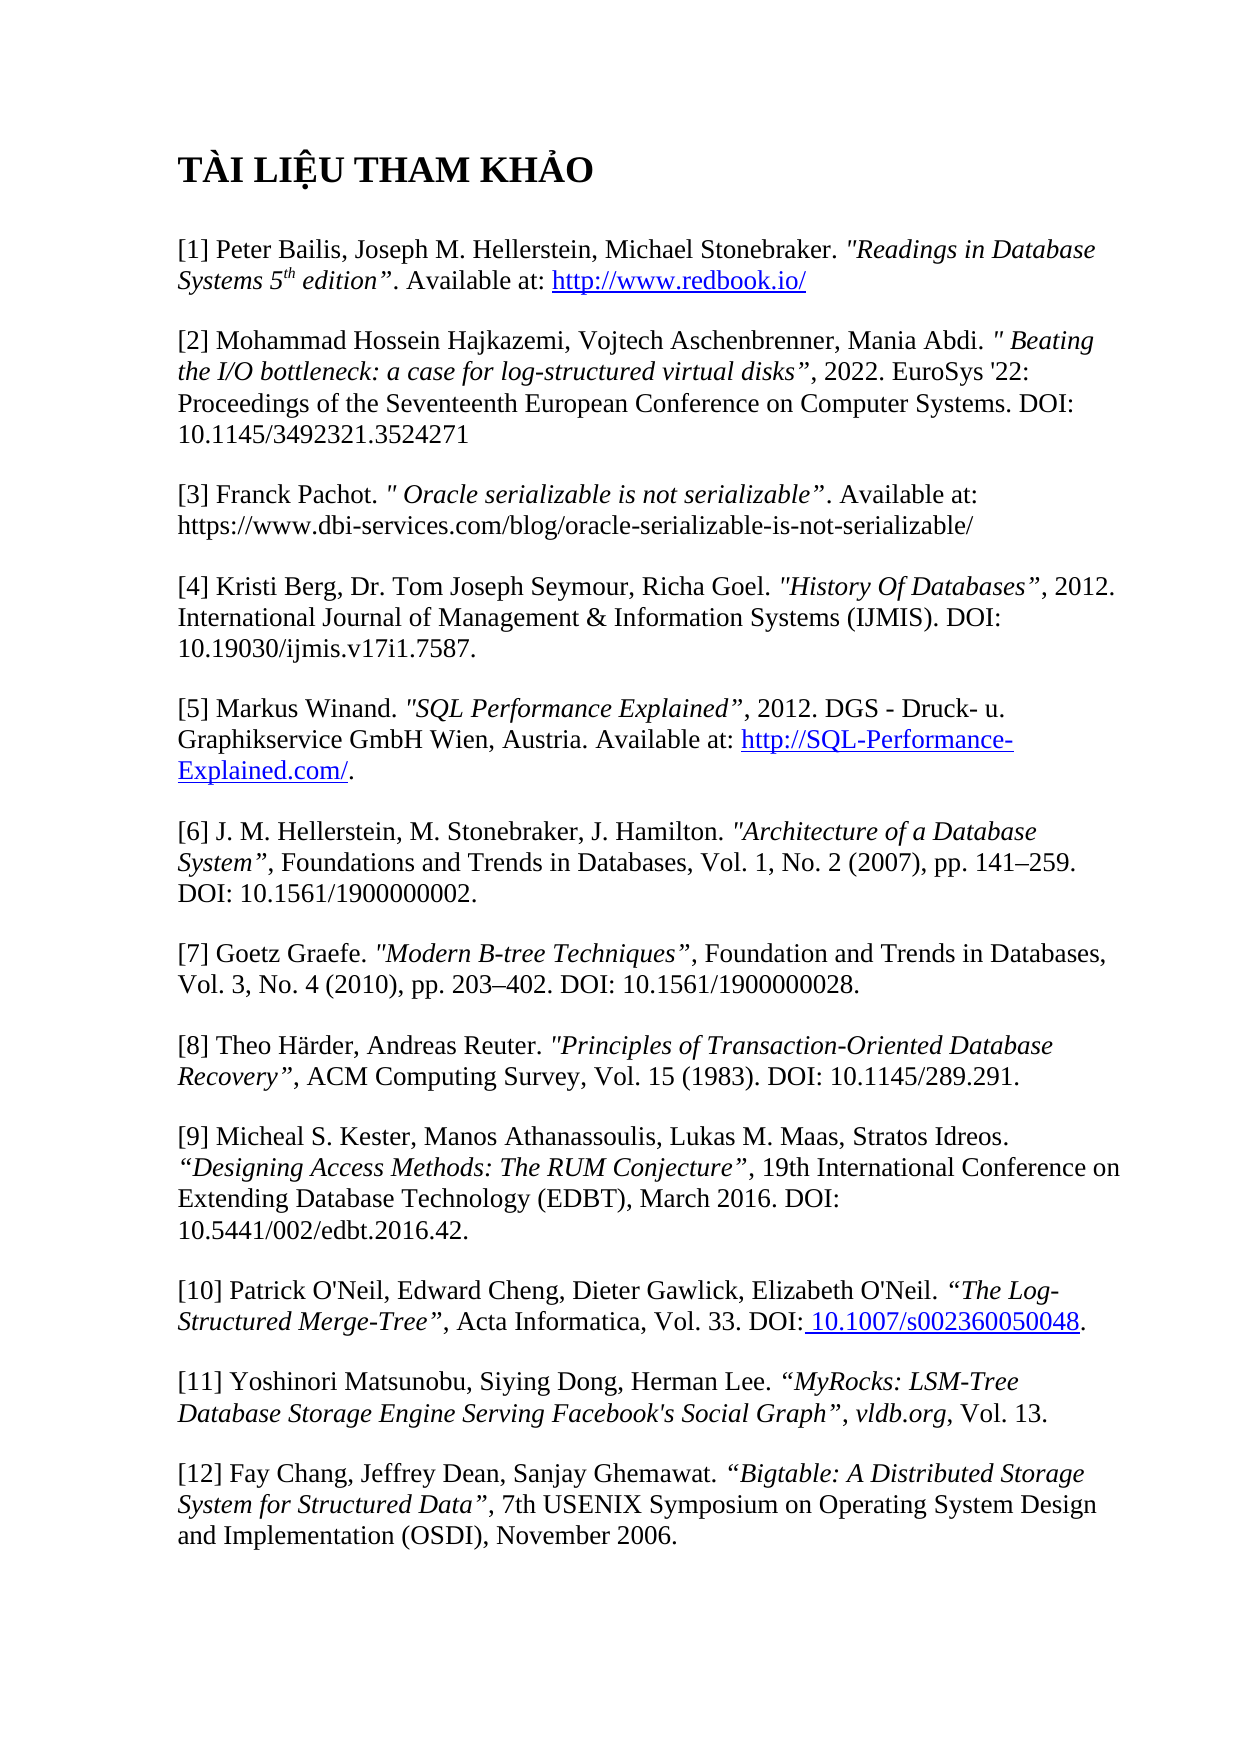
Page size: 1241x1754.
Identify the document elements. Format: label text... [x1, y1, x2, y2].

text [4] Kristi Berg, Dr. Tom Joseph Seymour, Richa Goel. "History Of Databases”, 2012. International Journal of Management & Information Systems (IJMIS). DOI: 10.19030/ijmis.v17i1.7587. [177, 569, 1122, 663]
text [11] Yoshinori Matsunobu, Siying Dong, Herman Lee. “MyRocks: LSM-Tree Database Storage Engine Serving Facebook's Social Graph”, vldb.org, Vol. 13. [177, 1366, 1122, 1428]
text [6] J. M. Hellerstein, M. Stonebraker, J. Hamilton. "Architecture of a Database System”, Foundations and Trends in Databases, Vol. 1, No. 2 (2007), pp. 141–259. DOI: 10.1561/1900000002. [177, 815, 1122, 908]
text [5] Markus Winand. "SQL Performance Explained”, 2012. DGS - Druck- u. Graphikservice GmbH Wien, Austria. Available at: http://SQL-Performance-Explained.com/. [177, 692, 1122, 786]
text [12] Fay Chang, Jeffrey Dean, Sanjay Ghemawat. “Bigtable: A Distributed Storage System for Structured Data”, 7th USENIX Symposium on Operating System Design and Implementation (OSDI), November 2006. [177, 1457, 1122, 1550]
text [8] Theo Härder, Andreas Reuter. "Principles of Transaction-Oriented Database Recovery”, ACM Computing Survey, Vol. 15 (1983). DOI: 10.1145/289.291. [177, 1029, 1122, 1091]
subtitle TÀI LIỆU THAM KHẢO [177, 148, 1122, 191]
text [9] Micheal S. Kester, Manos Athanassoulis, Lukas M. Maas, Stratos Idreos. “Designing Access Methods: The RUM Conjecture”, 19th International Conference on Extending Database Technology (EDBT), March 2016. DOI: 10.5441/002/edbt.2016.42. [177, 1120, 1122, 1245]
text [1] Peter Bailis, Joseph M. Hellerstein, Michael Stonebraker. "Readings in Database Systems 5th edition”. Available at: http://www.redbook.io/ [177, 233, 1122, 295]
text [3] Franck Pachot. " Oracle serializable is not serializable”. Available at: https://www.dbi-services.com/blog/oracle-serializable-is-not-serializable/ [177, 478, 1122, 540]
text [7] Goetz Graefe. "Modern B-tree Techniques”, Foundation and Trends in Databases, Vol. 3, No. 4 (2010), pp. 203–402. DOI: 10.1561/1900000028. [177, 937, 1122, 1000]
text [10] Patrick O'Neil, Edward Cheng, Dieter Gawlick, Elizabeth O'Neil. “The Log-Structured Merge-Tree”, Acta Informatica, Vol. 33. DOI: 10.1007/s002360050048. [177, 1274, 1122, 1336]
text [2] Mohammad Hossein Hajkazemi, Vojtech Aschenbrenner, Mania Abdi. " Beating the I/O bottleneck: a case for log-structured virtual disks”, 2022. EuroSys '22: Proceedings of the Seventeenth European Conference on Computer Systems. DOI: 10.1145/3492321.3524271 [177, 324, 1122, 449]
